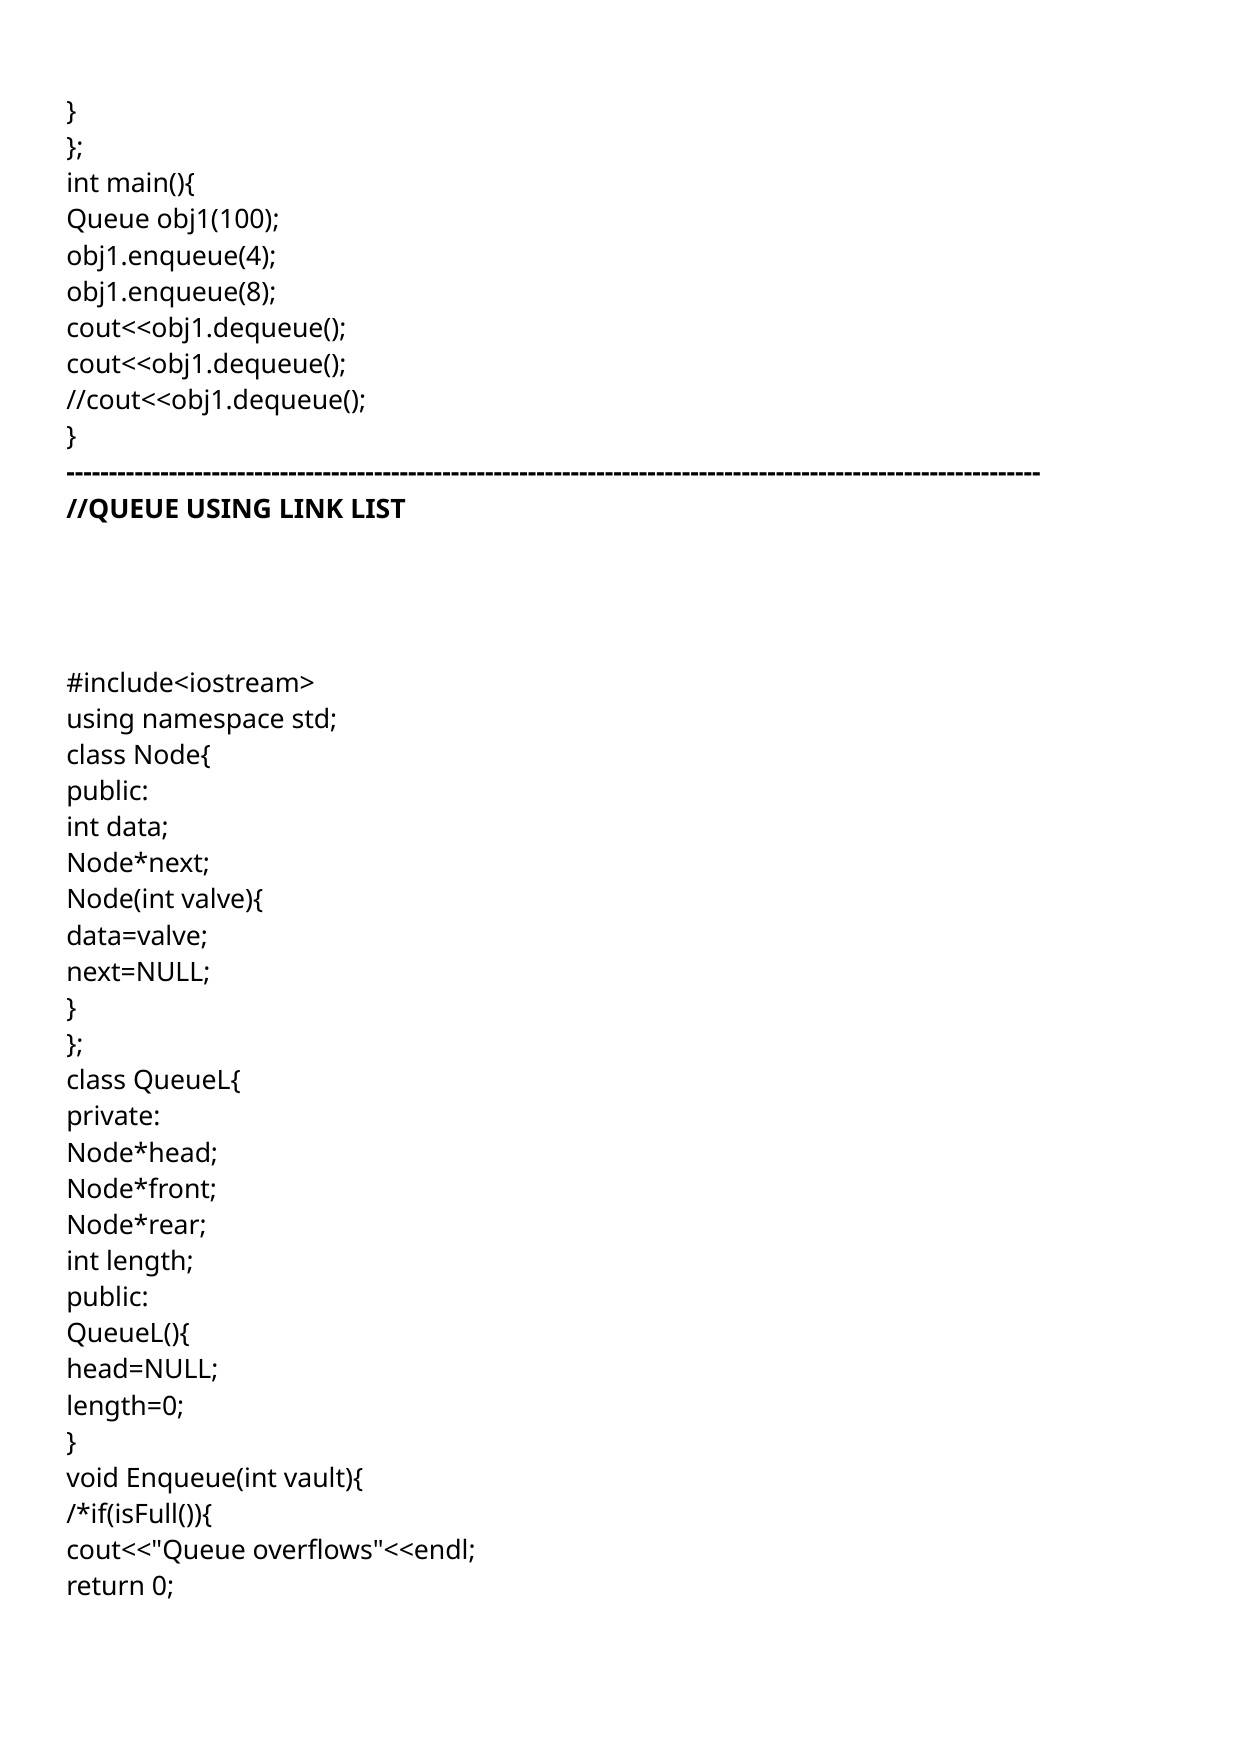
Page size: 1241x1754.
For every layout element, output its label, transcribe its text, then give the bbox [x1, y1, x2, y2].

text Node*head; [66, 1133, 1122, 1170]
text int data; [66, 808, 1122, 844]
text }; [66, 1025, 1122, 1061]
text /*if(isFull()){ [66, 1495, 1122, 1531]
text obj1.enqueue(4); [66, 237, 1122, 273]
text }; [66, 128, 1122, 164]
text Node(int valve){ [66, 881, 1122, 917]
text cout<<"Queue overflows"<<endl; [66, 1531, 1122, 1567]
text public: [66, 1278, 1122, 1314]
text } [66, 989, 1122, 1025]
text private: [66, 1097, 1122, 1133]
text ------------------------------------------------------------------------------------------------------------------ [66, 453, 1122, 489]
text class Node{ [66, 736, 1122, 772]
text //cout<<obj1.dequeue(); [66, 381, 1122, 417]
text } [66, 1423, 1122, 1459]
text void Enqueue(int vault){ [66, 1459, 1122, 1495]
text Node*next; [66, 844, 1122, 881]
text class QueueL{ [66, 1061, 1122, 1097]
text length=0; [66, 1387, 1122, 1423]
text cout<<obj1.dequeue(); [66, 309, 1122, 345]
text } [66, 417, 1122, 453]
text Queue obj1(100); [66, 200, 1122, 237]
text head=NULL; [66, 1350, 1122, 1387]
text using namespace std; [66, 700, 1122, 736]
text //QUEUE USING LINK LIST [66, 489, 1122, 526]
text QueueL(){ [66, 1314, 1122, 1350]
text return 0; [66, 1567, 1122, 1603]
text obj1.enqueue(8); [66, 273, 1122, 309]
text int main(){ [66, 164, 1122, 200]
text Node*rear; [66, 1206, 1122, 1242]
text data=valve; [66, 917, 1122, 953]
text } [66, 92, 1122, 128]
text cout<<obj1.dequeue(); [66, 345, 1122, 381]
text int length; [66, 1242, 1122, 1278]
text next=NULL; [66, 953, 1122, 989]
text #include<iostream> [66, 664, 1122, 700]
text public: [66, 772, 1122, 808]
text Node*front; [66, 1170, 1122, 1206]
